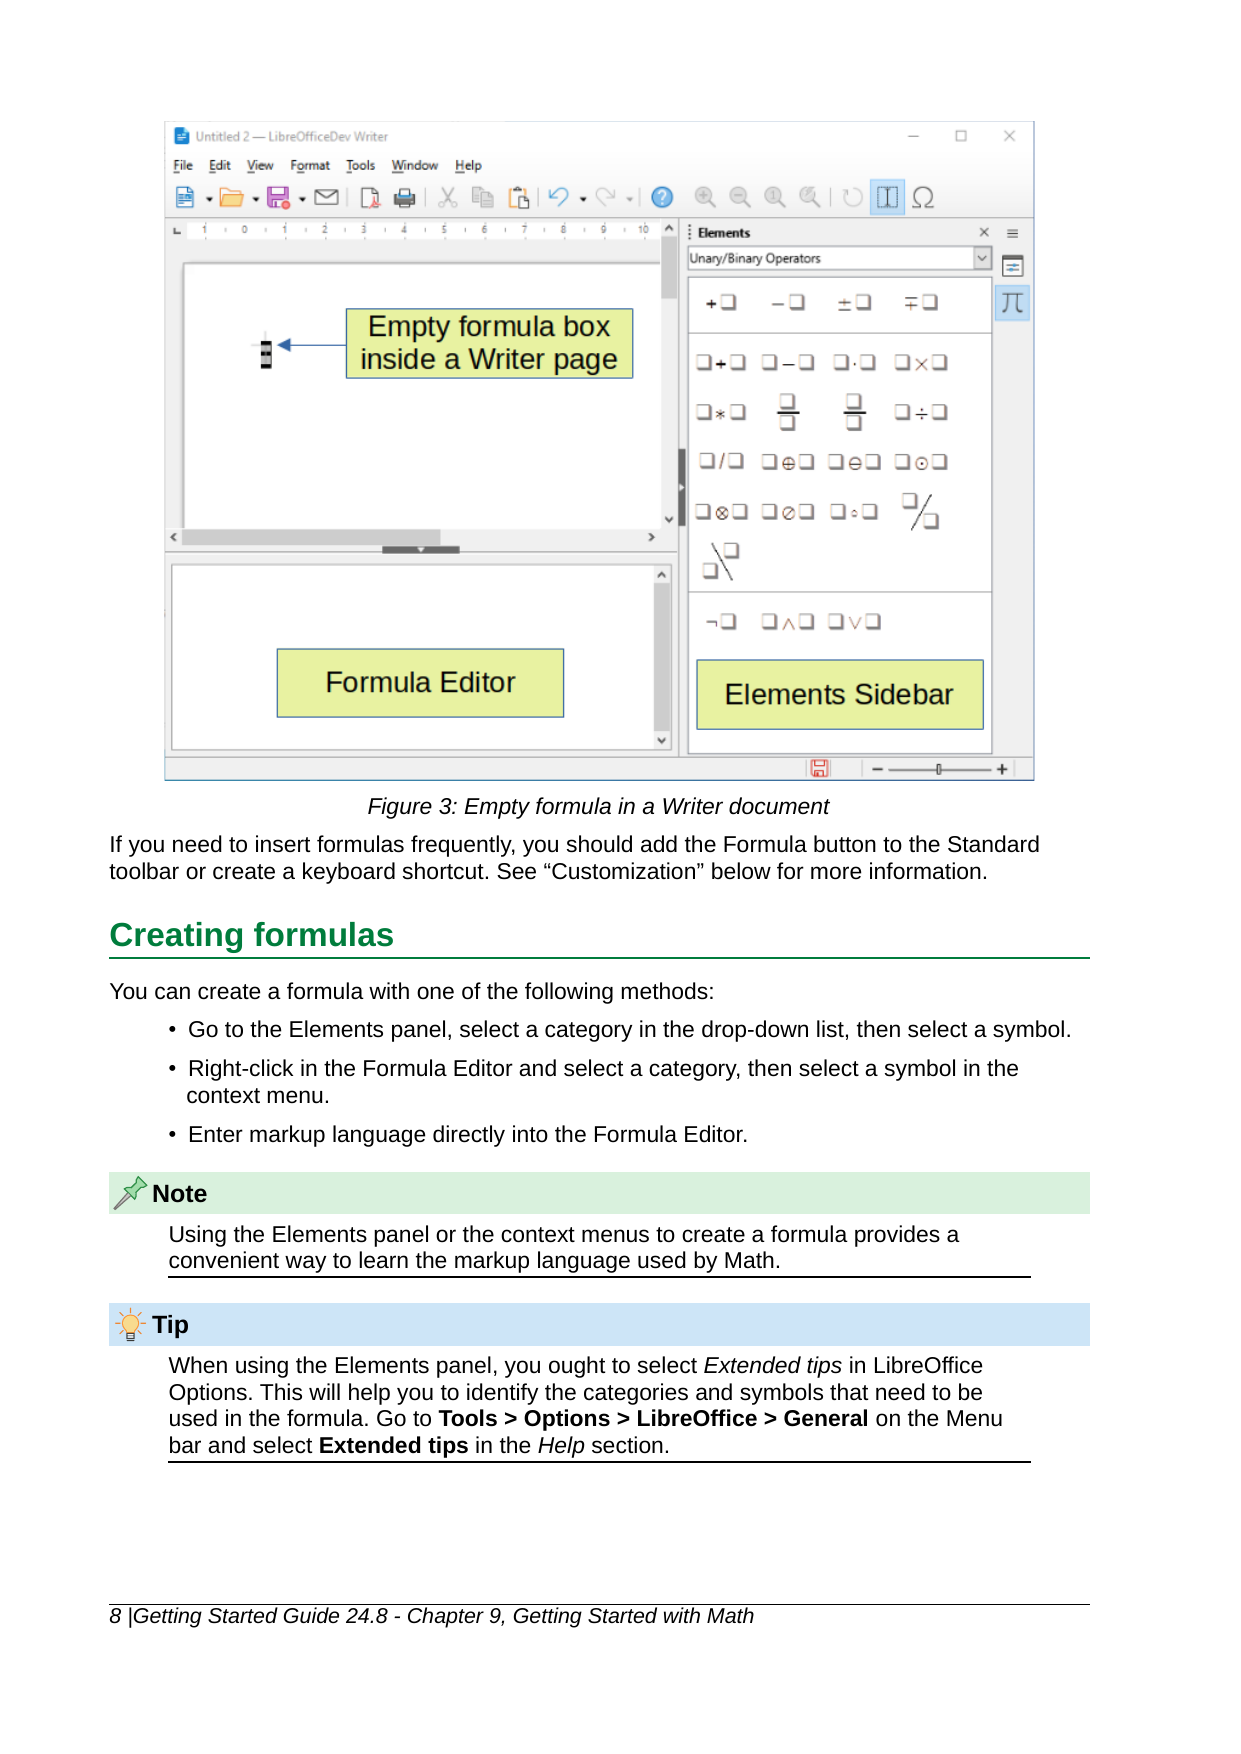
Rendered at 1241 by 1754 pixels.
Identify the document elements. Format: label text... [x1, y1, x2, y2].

text If you need to insert formulas frequently, you should add the Formula button to the Standard toolbar or create a keyboard shortcut. See “Customization” below for more information. [109, 831, 1090, 884]
text When using the Elements panel, you ought to select Extended tips in LibreOffice Options. This will help you to identify the categories and symbols that need to be used in the formula. Go to Tools > Options > LibreOffice > General on the Menu bar and select Extended tips in the Help section. [168, 1352, 1031, 1461]
subtitle Note [151, 1172, 1090, 1214]
list Go to the Elements panel, select a category in the drop-down list, then select a symbol. [168, 1016, 1090, 1043]
text Figure 3: Empty formula in a Writer document [164, 793, 1034, 819]
text Using the Elements panel or the context menus to create a formula provides a convenient way to learn the markup language used by Math. [168, 1221, 1031, 1276]
picture [164, 121, 1035, 781]
list You can create a formula with one of the following methods: [109, 978, 1090, 1004]
list Right-click in the Formula Editor and select a category, then select a symbol in the context menu. [168, 1055, 1090, 1108]
subtitle Tip [109, 1303, 1090, 1346]
list Enter markup language directly into the Formula Editor. [168, 1121, 1090, 1147]
subtitle Creating formulas [109, 915, 1090, 957]
